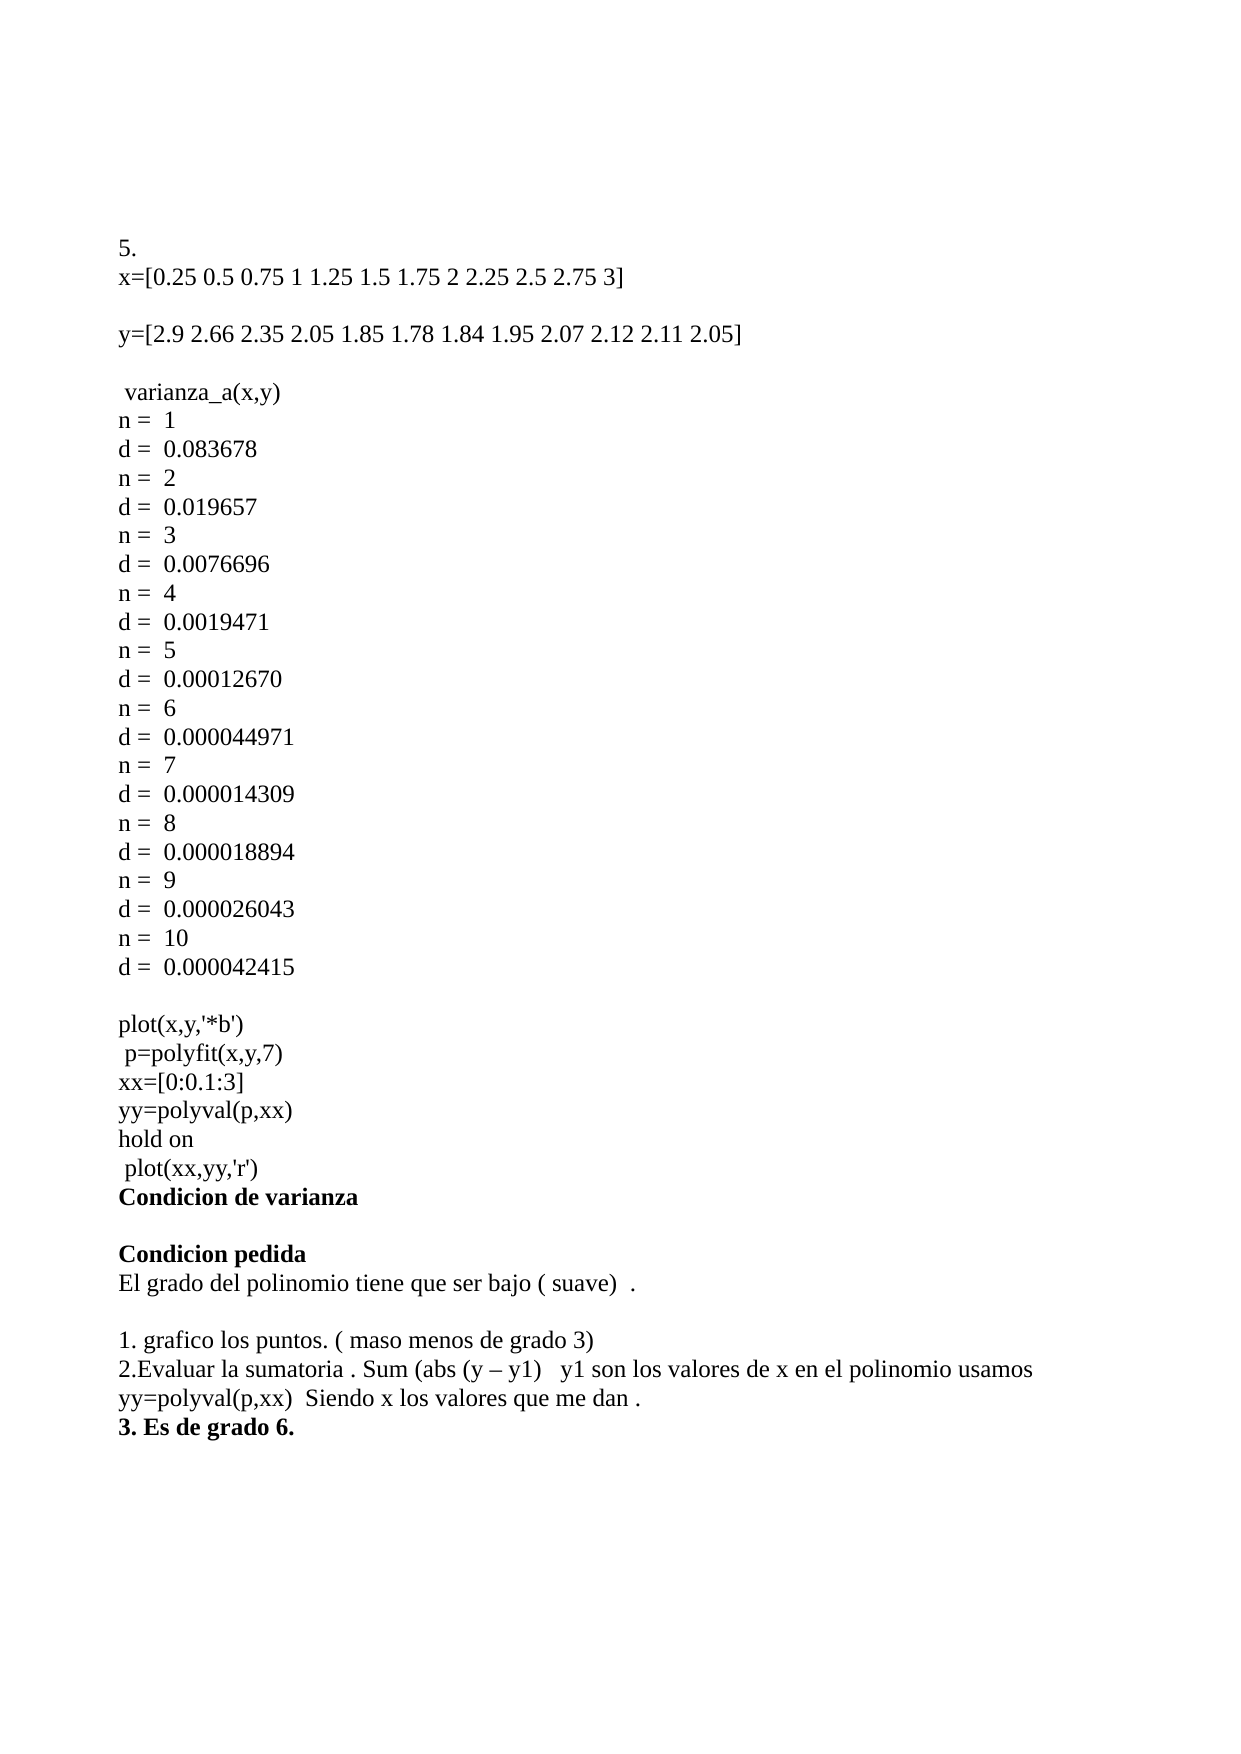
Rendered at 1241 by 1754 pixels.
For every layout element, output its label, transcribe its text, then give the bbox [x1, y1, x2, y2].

text varianza_a(x,y) [118, 377, 1122, 406]
text d = 0.000044971 [118, 722, 1122, 751]
text x=[0.25 0.5 0.75 1 1.25 1.5 1.75 2 2.25 2.5 2.75 3] [118, 262, 1122, 291]
text d = 0.019657 [118, 492, 1122, 521]
text El grado del polinomio tiene que ser bajo ( suave) . [118, 1268, 1122, 1297]
text d = 0.000014309 [118, 779, 1122, 808]
text n = 4 [118, 578, 1122, 607]
text n = 9 [118, 866, 1122, 894]
text d = 0.00012670 [118, 664, 1122, 693]
text 1. grafico los puntos. ( maso menos de grado 3) [118, 1326, 1122, 1354]
text d = 0.0076696 [118, 549, 1122, 578]
text d = 0.083678 [118, 434, 1122, 463]
text n = 6 [118, 693, 1122, 722]
text d = 0.000042415 [118, 952, 1122, 981]
text 2.Evaluar la sumatoria . Sum (abs (y – y1) y1 son los valores de x en el polinomio usamos yy=polyval(p,xx) Siendo x los valores que me dan . [118, 1354, 1122, 1412]
text n = 7 [118, 751, 1122, 779]
text Condicion pedida [118, 1239, 1122, 1268]
text n = 2 [118, 463, 1122, 492]
text plot(x,y,'*b') [118, 1009, 1122, 1038]
text d = 0.000018894 [118, 837, 1122, 866]
text n = 1 [118, 406, 1122, 434]
text 5. [118, 233, 1122, 262]
text Condicion de varianza [118, 1182, 1122, 1211]
text yy=polyval(p,xx) [118, 1096, 1122, 1124]
text plot(xx,yy,'r') [118, 1153, 1122, 1182]
text d = 0.0019471 [118, 607, 1122, 636]
text n = 10 [118, 923, 1122, 952]
text n = 3 [118, 521, 1122, 549]
text y=[2.9 2.66 2.35 2.05 1.85 1.78 1.84 1.95 2.07 2.12 2.11 2.05] [118, 319, 1122, 348]
text n = 5 [118, 636, 1122, 664]
text p=polyfit(x,y,7) [118, 1038, 1122, 1067]
text n = 8 [118, 808, 1122, 837]
text xx=[0:0.1:3] [118, 1067, 1122, 1096]
text 3. Es de grado 6. [118, 1412, 1122, 1441]
text hold on [118, 1124, 1122, 1153]
text d = 0.000026043 [118, 894, 1122, 923]
